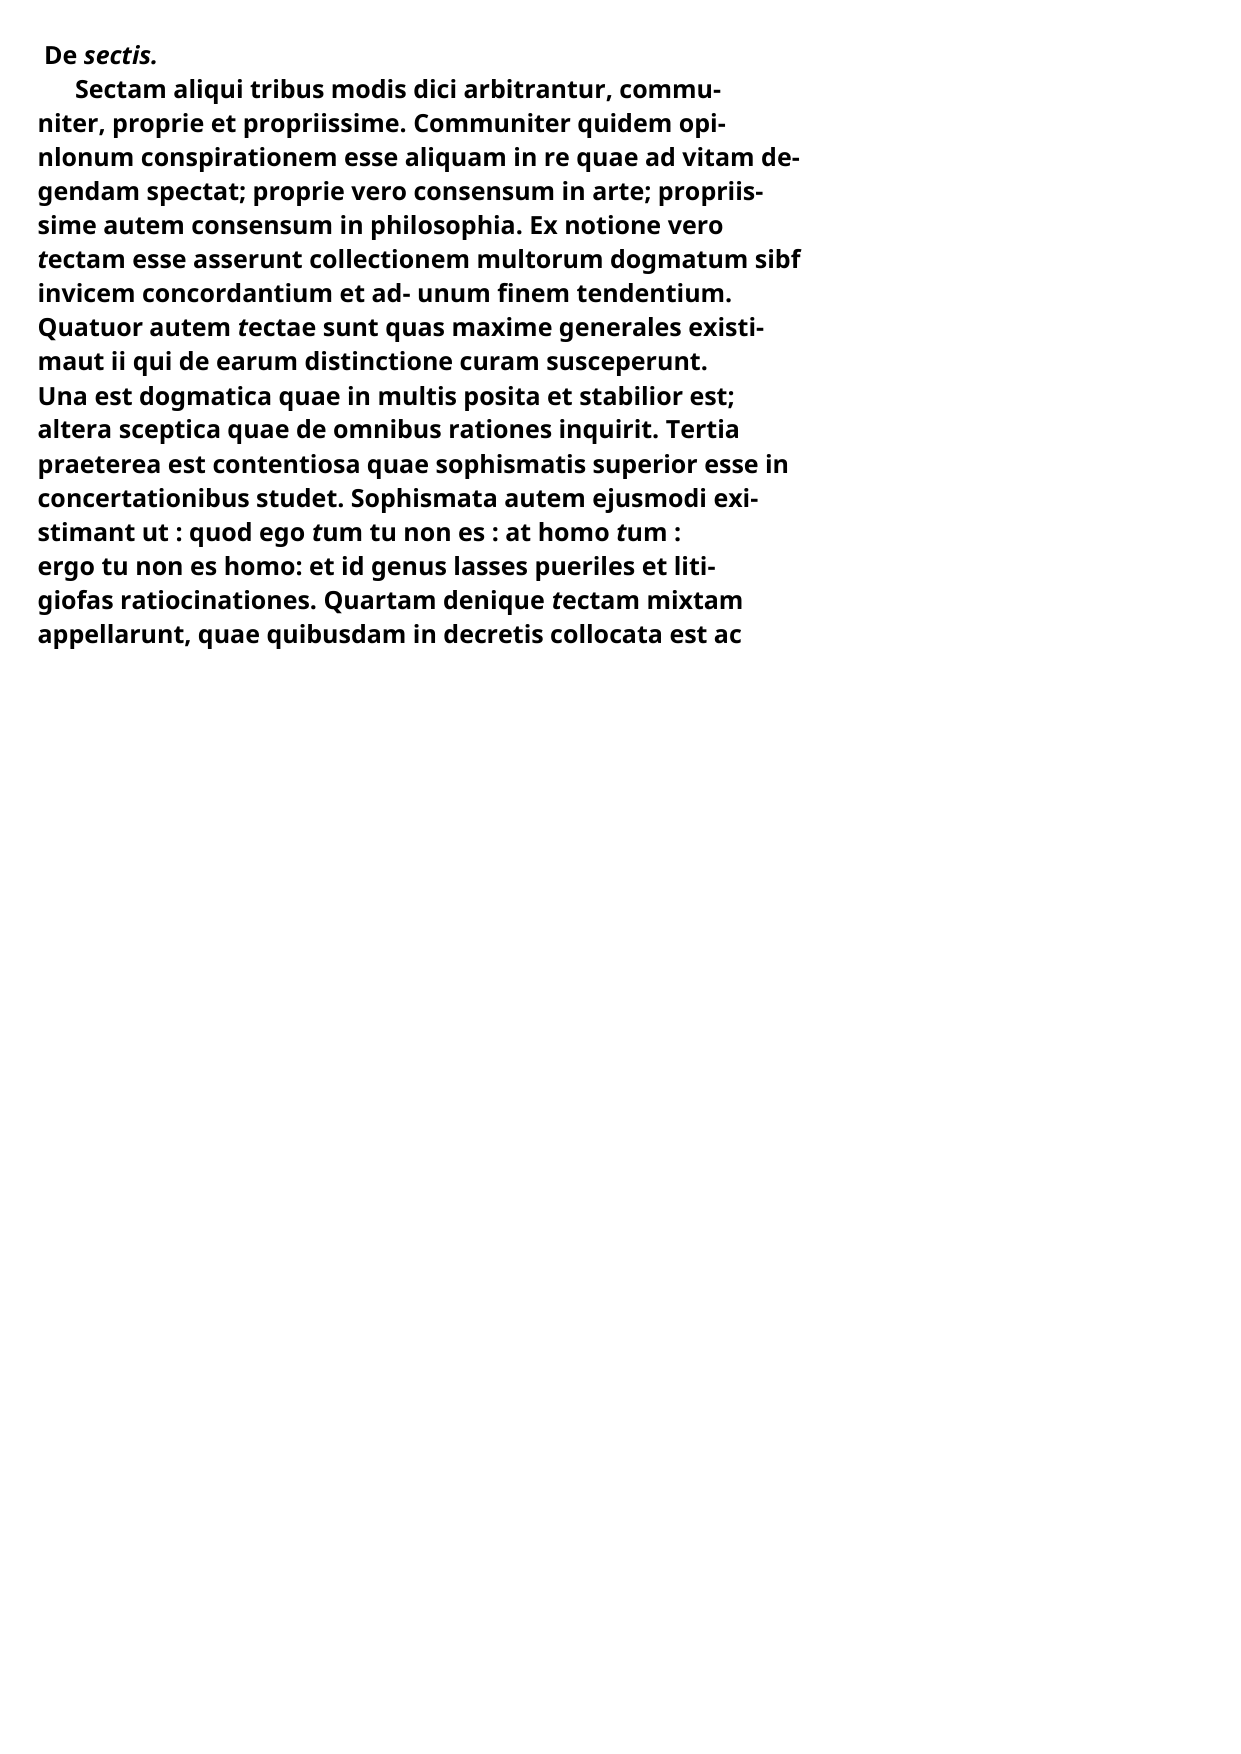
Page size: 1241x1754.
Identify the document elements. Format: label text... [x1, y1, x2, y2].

text De sectis. [37, 37, 1203, 72]
text Sectam aliqui tribus modis dici arbitrantur, commu- niter, proprie et propriissime. Communiter quidem opi- nlonum conspirationem esse aliquam in re quae ad vitam de- gendam spectat; proprie vero consensum in arte; propriis- sime autem consensum in philosophia. Ex notione vero tectam esse asserunt collectionem multorum dogmatum sibf invicem concordantium et ad- unum finem tendentium. Quatuor autem tectae sunt quas maxime generales existi- maut ii qui de earum distinctione curam susceperunt. Una est dogmatica quae in multis posita et stabilior est; altera sceptica quae de omnibus rationes inquirit. Tertia praeterea est contentiosa quae sophismatis superior esse in concertationibus studet. Sophismata autem ejusmodi exi- stimant ut : quod ego tum tu non es : at homo tum : ergo tu non es homo: et id genus lasses pueriles et liti- giofas ratiocinationes. Quartam denique tectam mixtam appellarunt, quae quibusdam in decretis collocata est ac [37, 72, 1203, 651]
